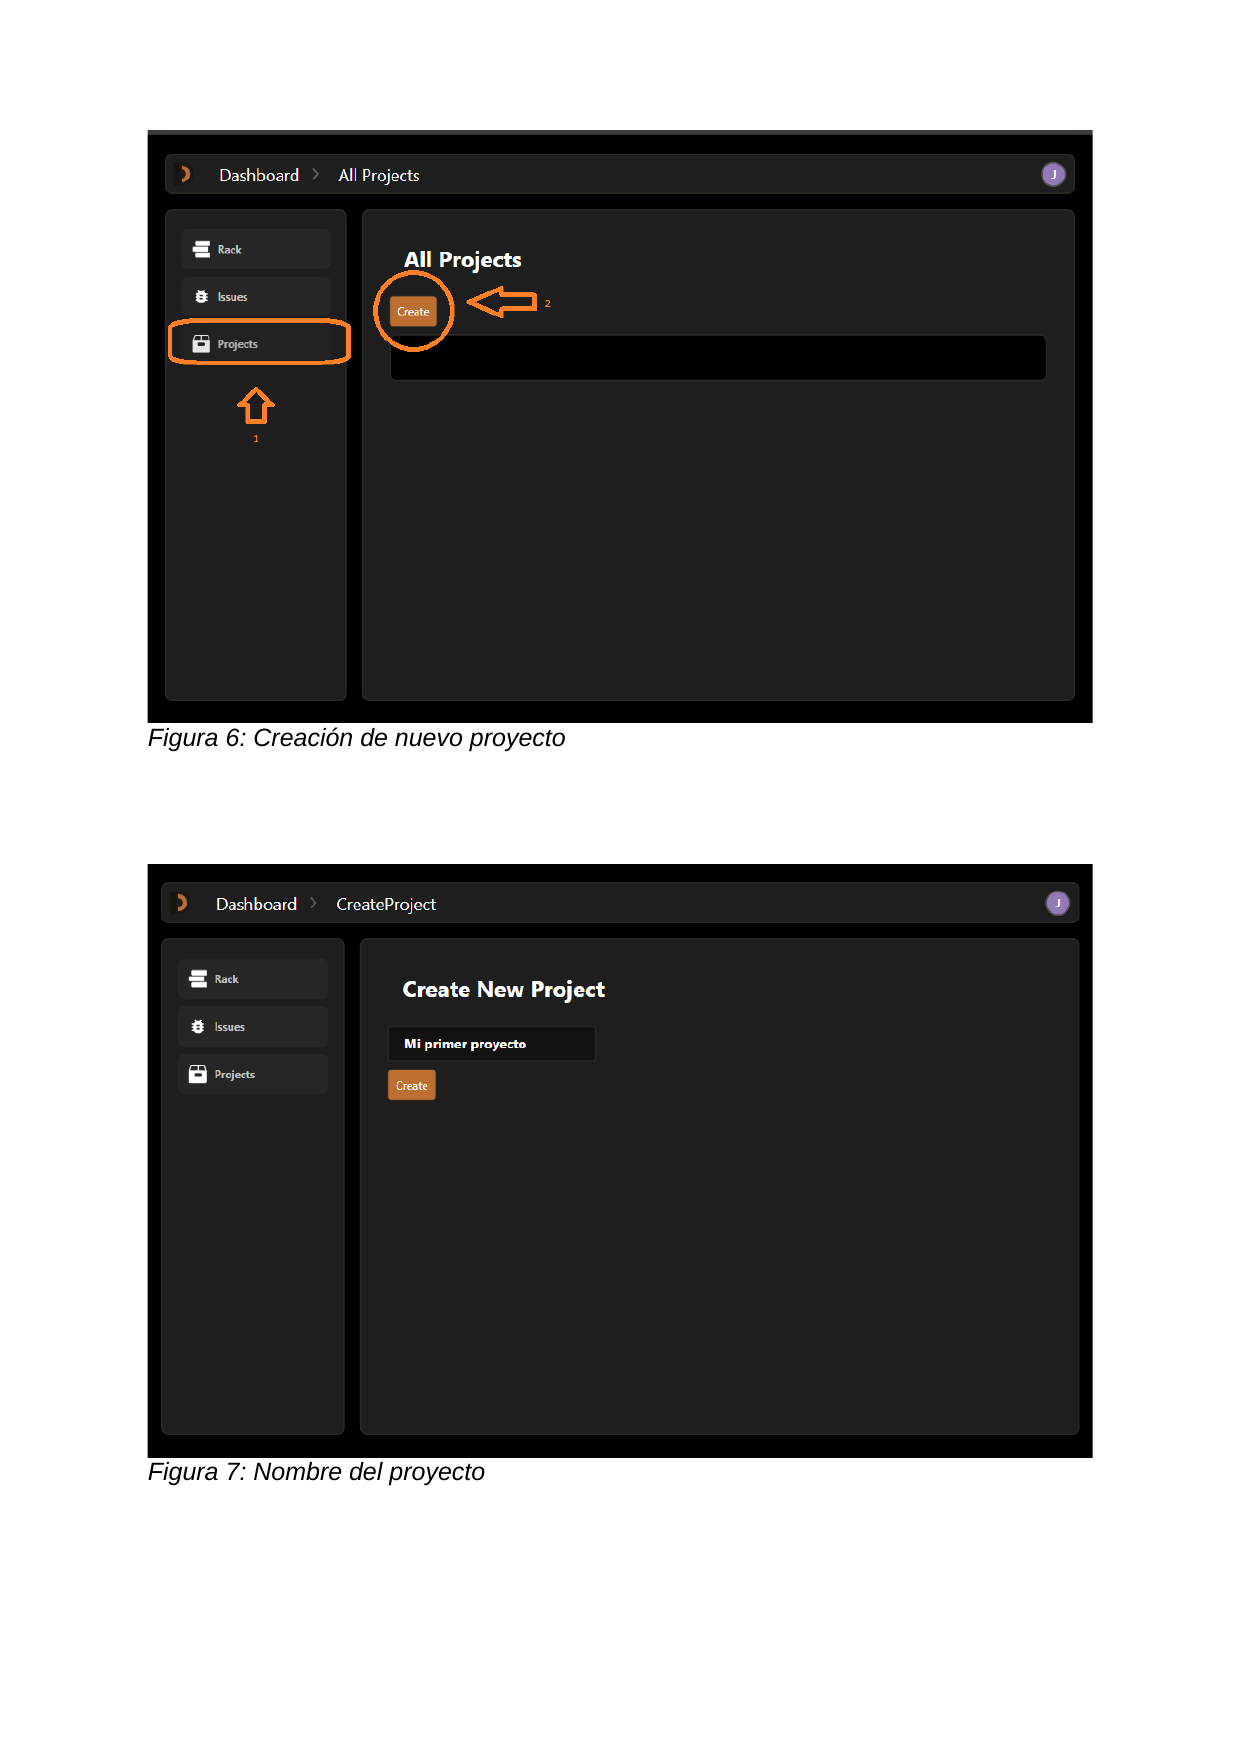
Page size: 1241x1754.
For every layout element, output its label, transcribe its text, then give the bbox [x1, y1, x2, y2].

text Figura 6: Creación de nuevo proyecto [148, 723, 1093, 751]
text Figura 7: Nombre del proyecto [148, 1458, 1093, 1486]
picture [147, 864, 1093, 1458]
picture [147, 130, 1093, 723]
